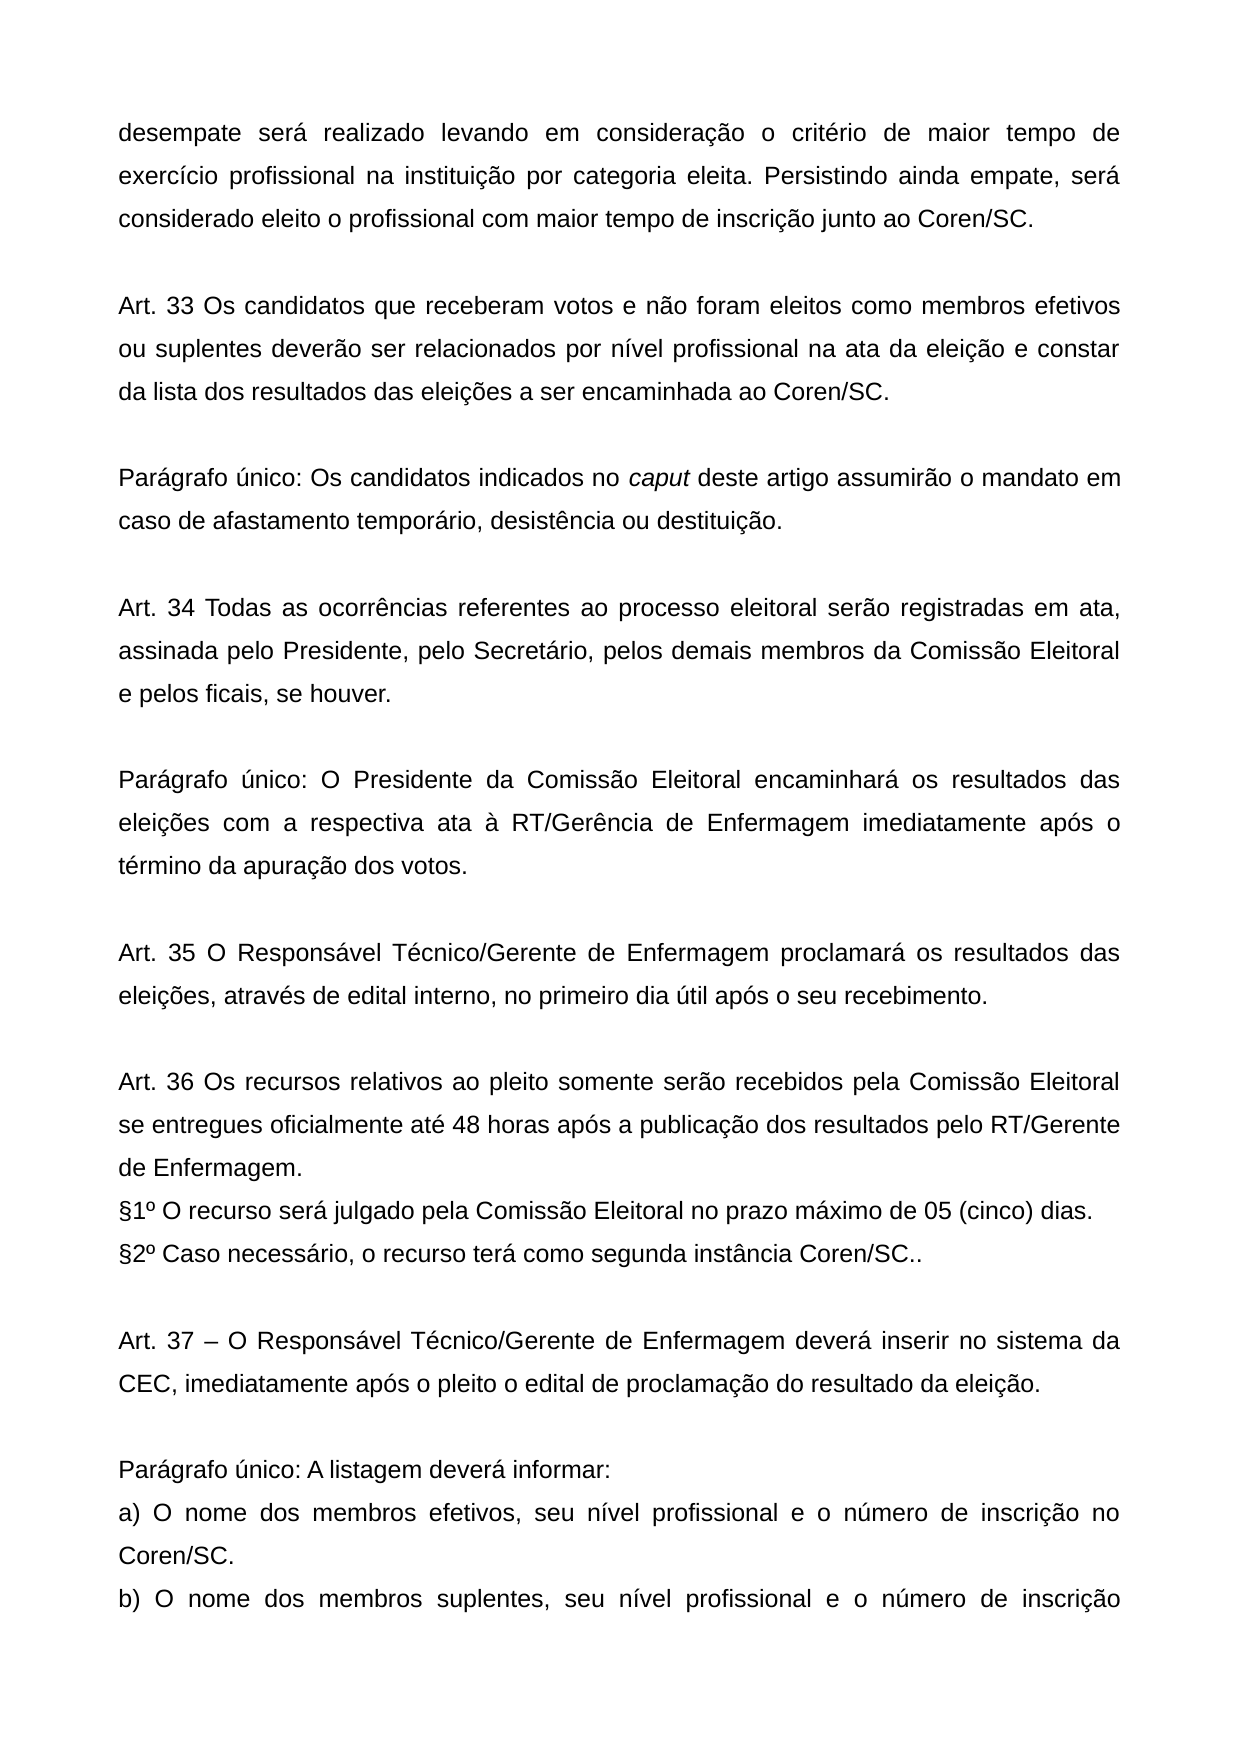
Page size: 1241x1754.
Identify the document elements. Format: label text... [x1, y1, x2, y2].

text a) O nome dos membros efetivos, seu nível profissional e o número de inscrição no Coren/SC. [118, 1498, 1122, 1570]
text Art. 34 Todas as ocorrências referentes ao processo eleitoral serão registradas em ata, assinada pelo Presidente, pelo Secretário, pelos demais membros da Comissão Eleitoral e pelos ficais, se houver. [118, 592, 1122, 707]
text desempate será realizado levando em consideração o critério de maior tempo de exercício profissional na instituição por categoria eleita. Persistindo ainda empate, será considerado eleito o profissional com maior tempo de inscrição junto ao Coren/SC. [118, 118, 1122, 233]
text Art. 36 Os recursos relativos ao pleito somente serão recebidos pela Comissão Eleitoral se entregues oficialmente até 48 horas após a publicação dos resultados pelo RT/Gerente de Enfermagem. [118, 1067, 1122, 1182]
text Parágrafo único: O Presidente da Comissão Eleitoral encaminhará os resultados das eleições com a respectiva ata à RT/Gerência de Enfermagem imediatamente após o término da apuração dos votos. [118, 765, 1122, 880]
text Art. 37 – O Responsável Técnico/Gerente de Enfermagem deverá inserir no sistema da CEC, imediatamente após o pleito o edital de proclamação do resultado da eleição. [118, 1326, 1122, 1397]
text §1º O recurso será julgado pela Comissão Eleitoral no prazo máximo de 05 (cinco) dias. [118, 1196, 1122, 1225]
text Parágrafo único: Os candidatos indicados no caput deste artigo assumirão o mandato em caso de afastamento temporário, desistência ou destituição. [118, 463, 1122, 535]
text Art. 35 O Responsável Técnico/Gerente de Enfermagem proclamará os resultados das eleições, através de edital interno, no primeiro dia útil após o seu recebimento. [118, 937, 1122, 1009]
text Parágrafo único: A listagem deverá informar: [118, 1455, 1122, 1484]
text Art. 33 Os candidatos que receberam votos e não foram eleitos como membros efetivos ou suplentes deverão ser relacionados por nível profissional na ata da eleição e constar da lista dos resultados das eleições a ser encaminhada ao Coren/SC. [118, 291, 1122, 406]
text b) O nome dos membros suplentes, seu nível profissional e o número de inscrição [118, 1584, 1122, 1613]
text §2º Caso necessário, o recurso terá como segunda instância Coren/SC.. [118, 1239, 1122, 1268]
